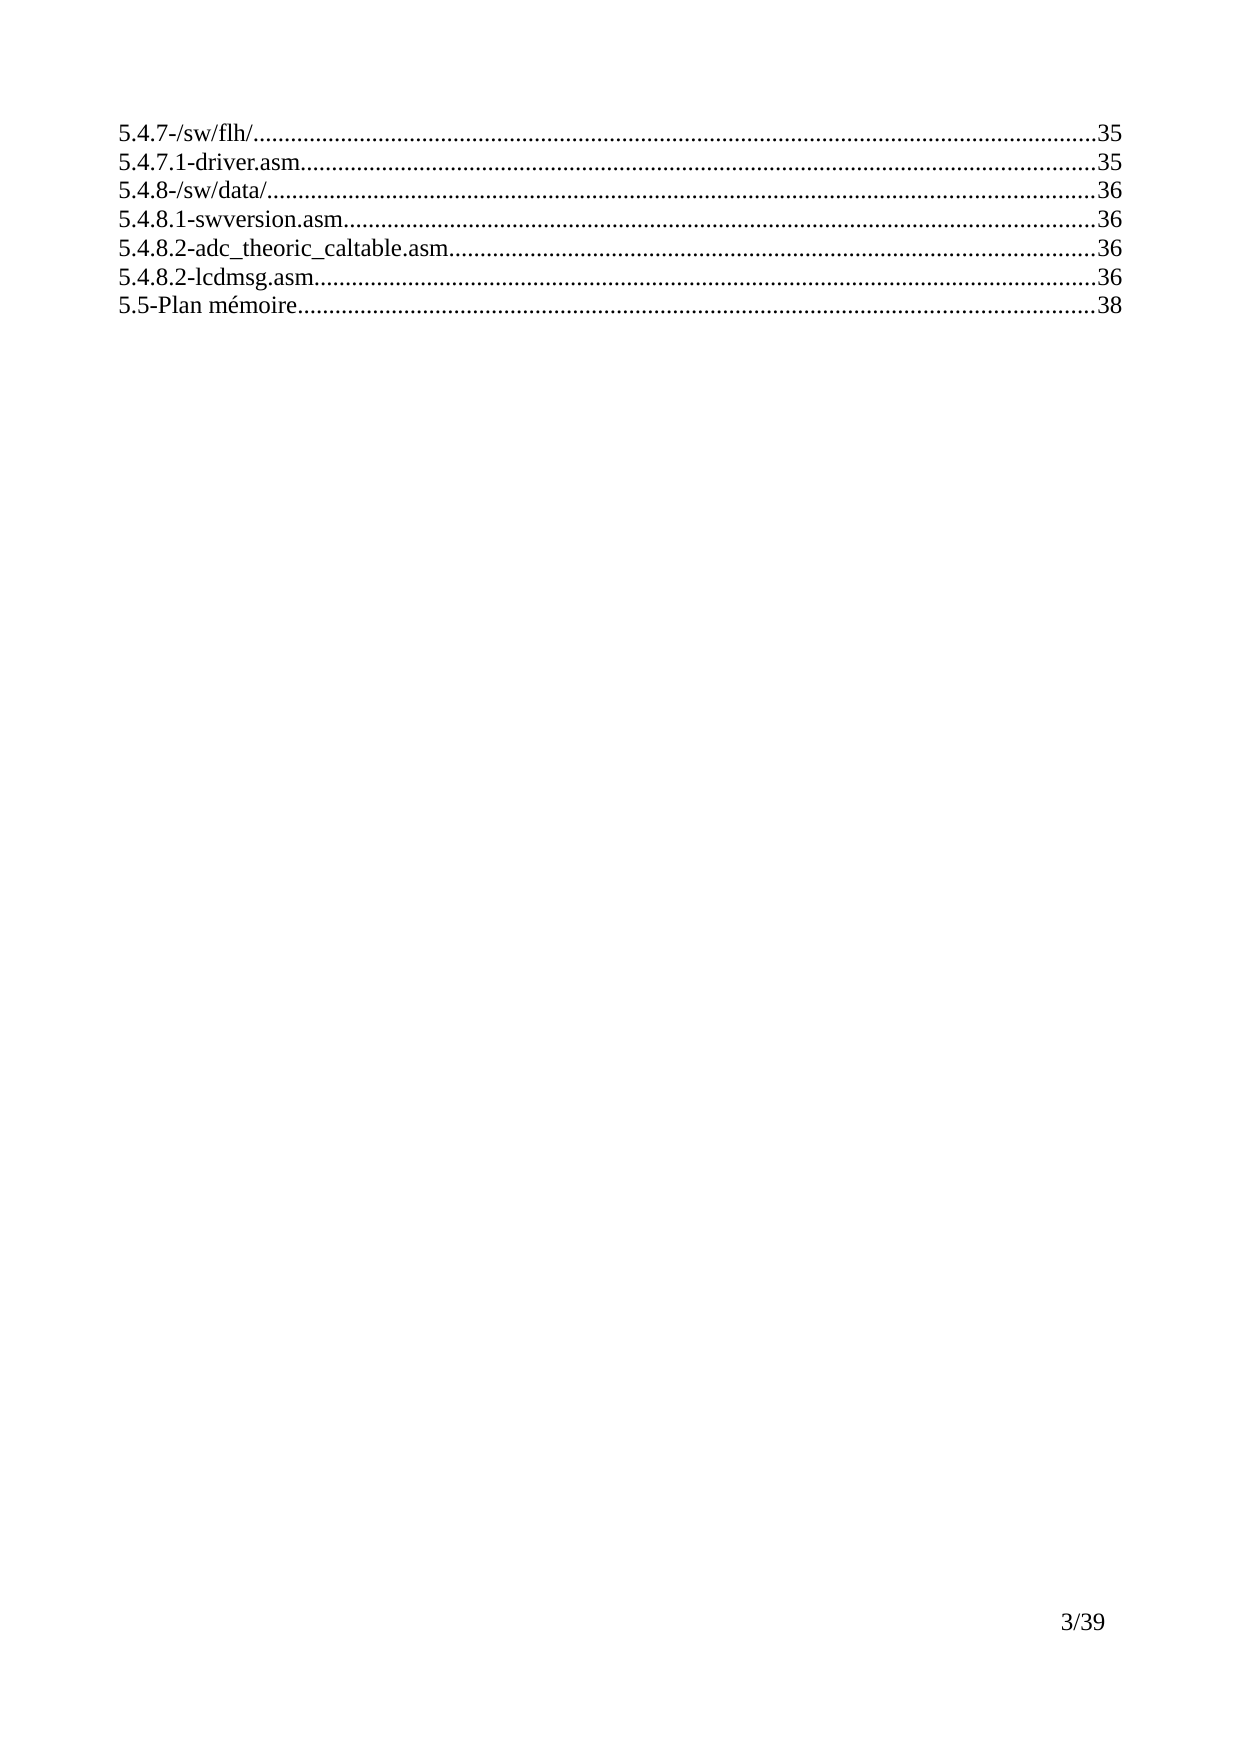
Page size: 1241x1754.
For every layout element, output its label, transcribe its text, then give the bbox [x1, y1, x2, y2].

text 5.4.7-/sw/flh/ 35 [118, 118, 1122, 147]
text 5.4.8.1-swversion.asm 36 [118, 204, 1122, 233]
text 5.5-Plan mémoire 38 [118, 291, 1122, 319]
text 5.4.7.1-driver.asm 35 [118, 147, 1122, 176]
text 5.4.8.2-adc_theoric_caltable.asm 36 [118, 233, 1122, 262]
text 5.4.8-/sw/data/ 36 [118, 176, 1122, 204]
text 5.4.8.2-lcdmsg.asm 36 [118, 262, 1122, 291]
